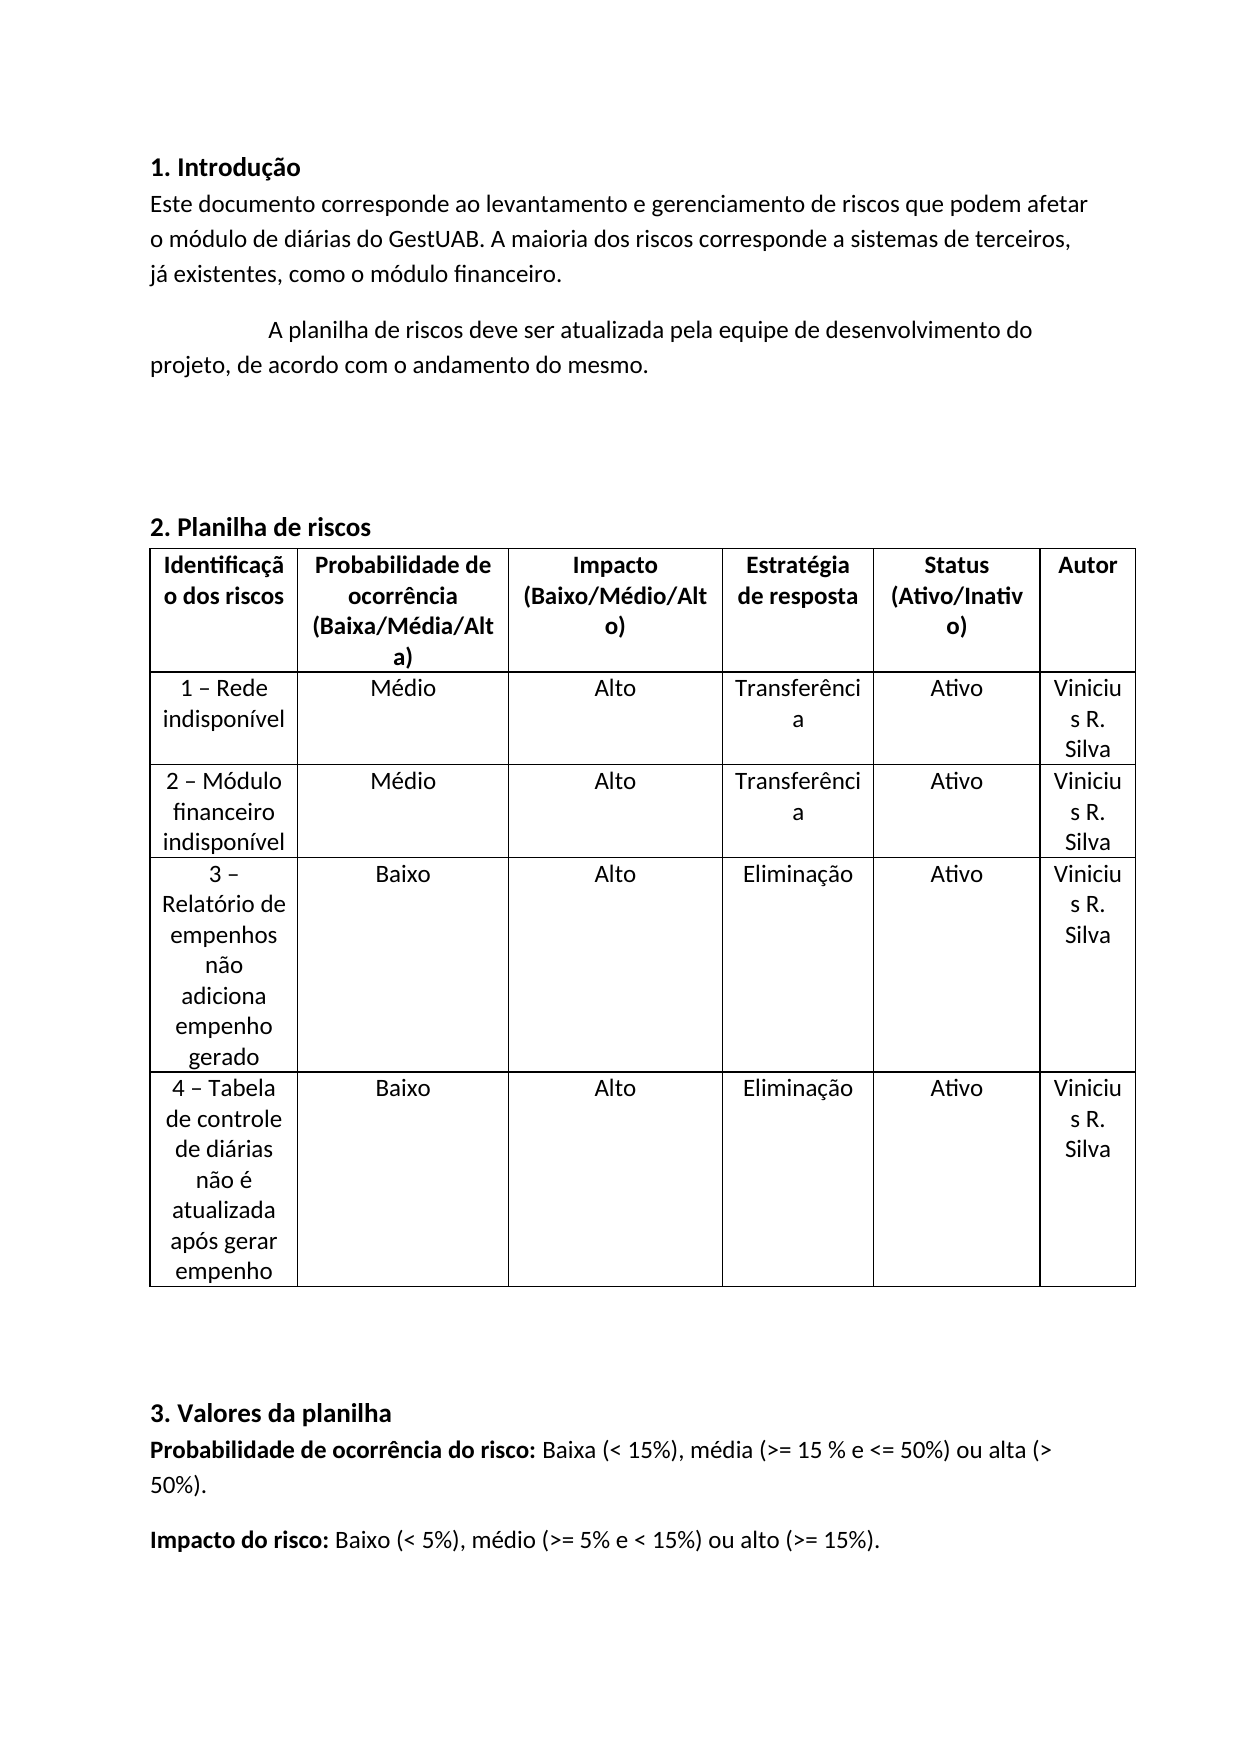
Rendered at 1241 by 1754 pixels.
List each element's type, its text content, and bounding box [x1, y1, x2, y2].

table_cell Médio [298, 673, 508, 764]
table_cell Alto [509, 673, 722, 764]
table_cell Ativo [874, 765, 1039, 857]
table_header Probabilidade de ocorrência (Baixa/Média/Alta) [298, 549, 508, 671]
text Probabilidade de ocorrência do risco: Baixa (< 15%), média (>= 15 % e <= 50%) ou alta (> 50%). [150, 1434, 1090, 1499]
table_cell 1 – Rede indisponível [151, 673, 297, 764]
text Impacto do risco: Baixo (< 5%), médio (>= 5% e < 15%) ou alto (>= 15%). [150, 1524, 1090, 1555]
table_cell Ativo [874, 673, 1039, 764]
table_cell Vinicius R. Silva [1041, 1073, 1135, 1286]
table_cell Baixo [298, 1073, 508, 1286]
table_cell Vinicius R. Silva [1041, 765, 1135, 857]
table_cell Transferência [723, 673, 873, 764]
table_header Status (Ativo/Inativo) [874, 549, 1039, 671]
table_header Impacto (Baixo/Médio/Alto) [509, 549, 722, 671]
table_header Autor [1041, 549, 1135, 671]
table_cell Eliminação [723, 1073, 873, 1286]
table_cell Vinicius R. Silva [1041, 673, 1135, 764]
text A planilha de riscos deve ser atualizada pela equipe de desenvolvimento do projeto, de acordo com o andamento do mesmo. [150, 314, 1090, 379]
table_cell 4 – Tabela de controle de diárias não é atualizada após gerar empenho [151, 1073, 297, 1286]
subtitle 2. Planilha de riscos [150, 510, 1090, 543]
text Este documento corresponde ao levantamento e gerenciamento de riscos que podem afetar o módulo de diárias do GestUAB. A maioria dos riscos corresponde a sistemas de terceiros, já existentes, como o módulo financeiro. [150, 188, 1090, 288]
table_cell Médio [298, 765, 508, 857]
table_cell Transferência [723, 765, 873, 857]
table_cell Ativo [874, 1073, 1039, 1286]
table_cell Vinicius R. Silva [1041, 858, 1135, 1071]
table_header Estratégia de resposta [723, 549, 873, 671]
table_cell Eliminação [723, 858, 873, 1071]
table_cell Baixo [298, 858, 508, 1071]
subtitle 1. Introdução [150, 150, 1090, 183]
table_cell Ativo [874, 858, 1039, 1071]
subtitle 3. Valores da planilha [150, 1396, 1090, 1429]
table_header Identificação dos riscos [151, 549, 297, 671]
table_cell Alto [509, 1073, 722, 1286]
table_cell 3 – Relatório de empenhos não adiciona empenho gerado [151, 858, 297, 1071]
table_cell 2 – Módulo financeiro indisponível [151, 765, 297, 857]
table_cell Alto [509, 765, 722, 857]
table_cell Alto [509, 858, 722, 1071]
